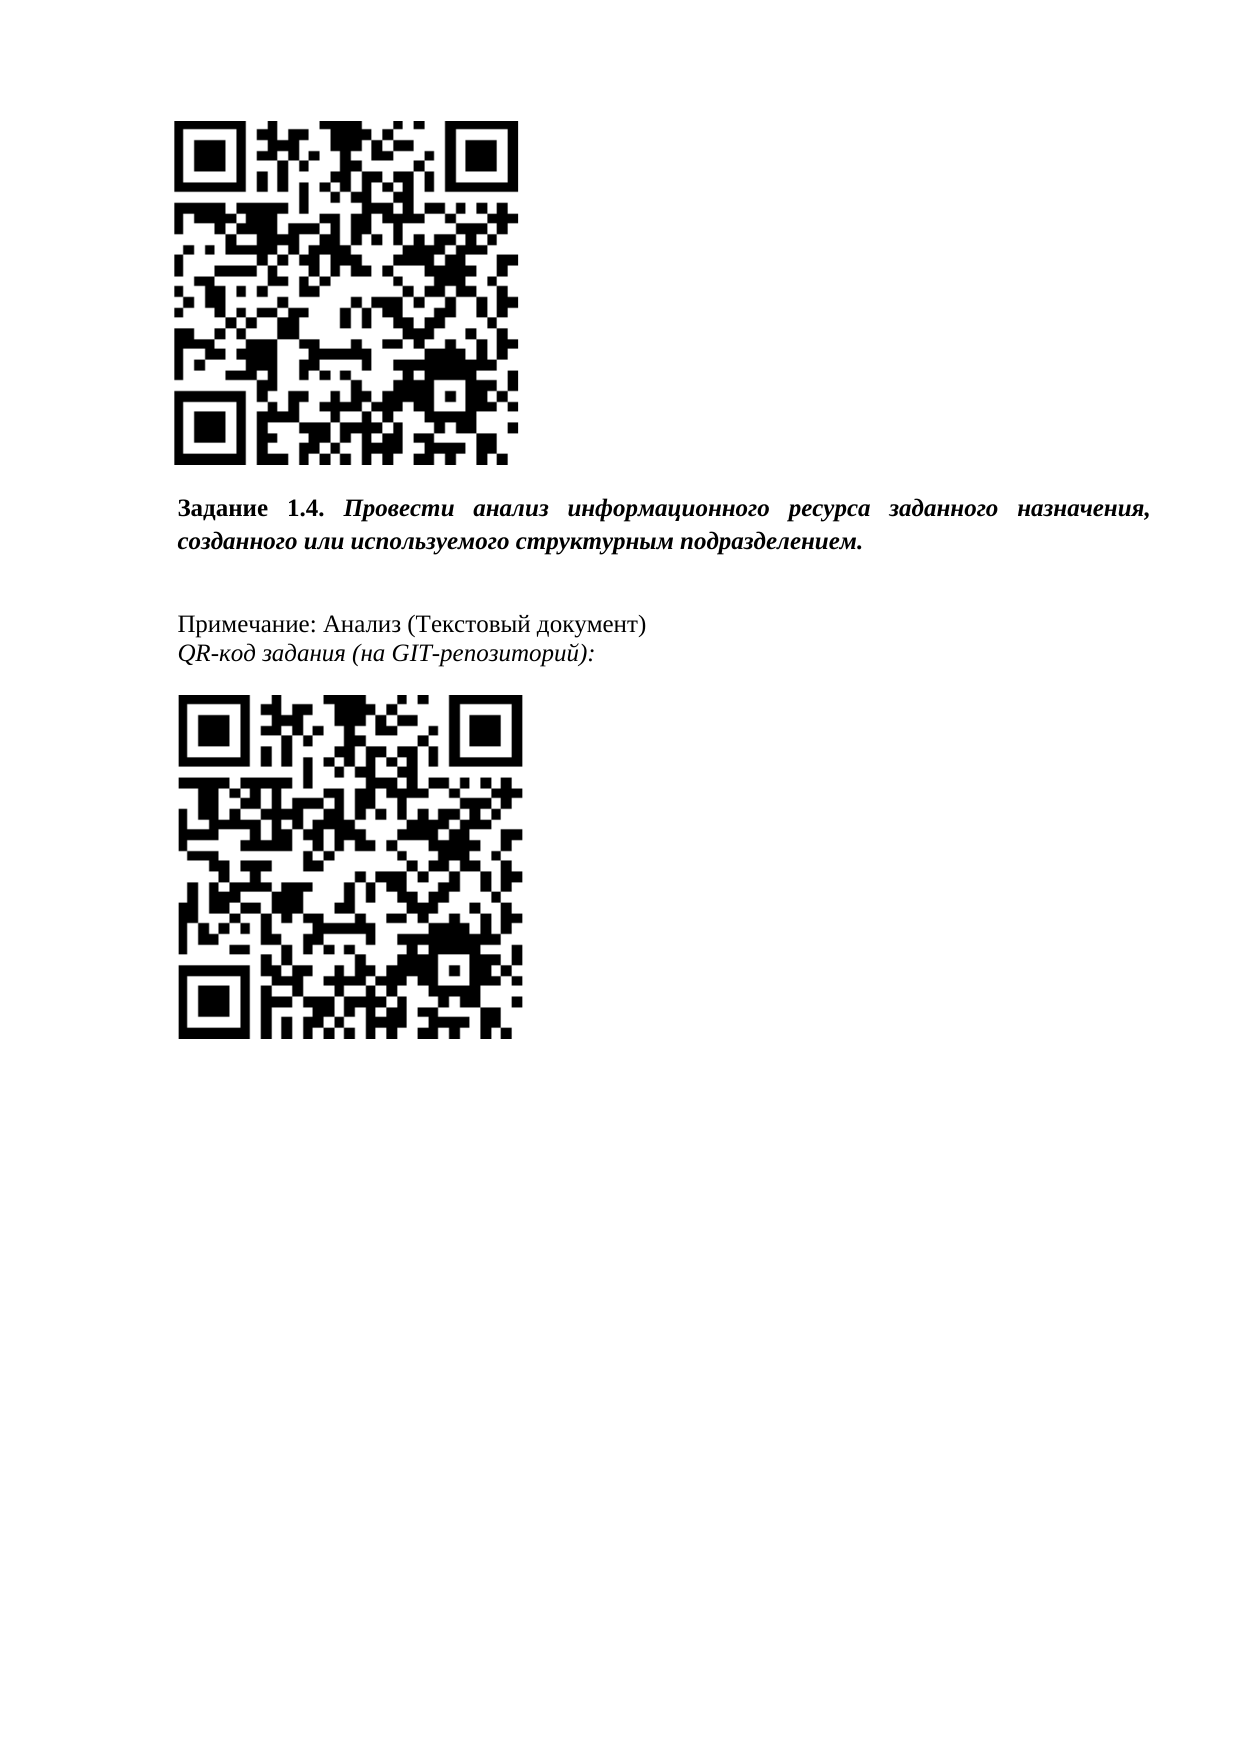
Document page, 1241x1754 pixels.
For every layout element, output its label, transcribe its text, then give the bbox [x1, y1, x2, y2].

picture [178, 695, 523, 1039]
text QR-код задания (на GIT-репозиторий): [177, 638, 1152, 667]
text Задание 1.4. Провести анализ информационного ресурса заданного назначения, созданного или используемого структурным подразделением. [177, 493, 1152, 555]
picture [174, 121, 519, 465]
text Примечание: Анализ (Текстовый документ) [177, 609, 1152, 638]
